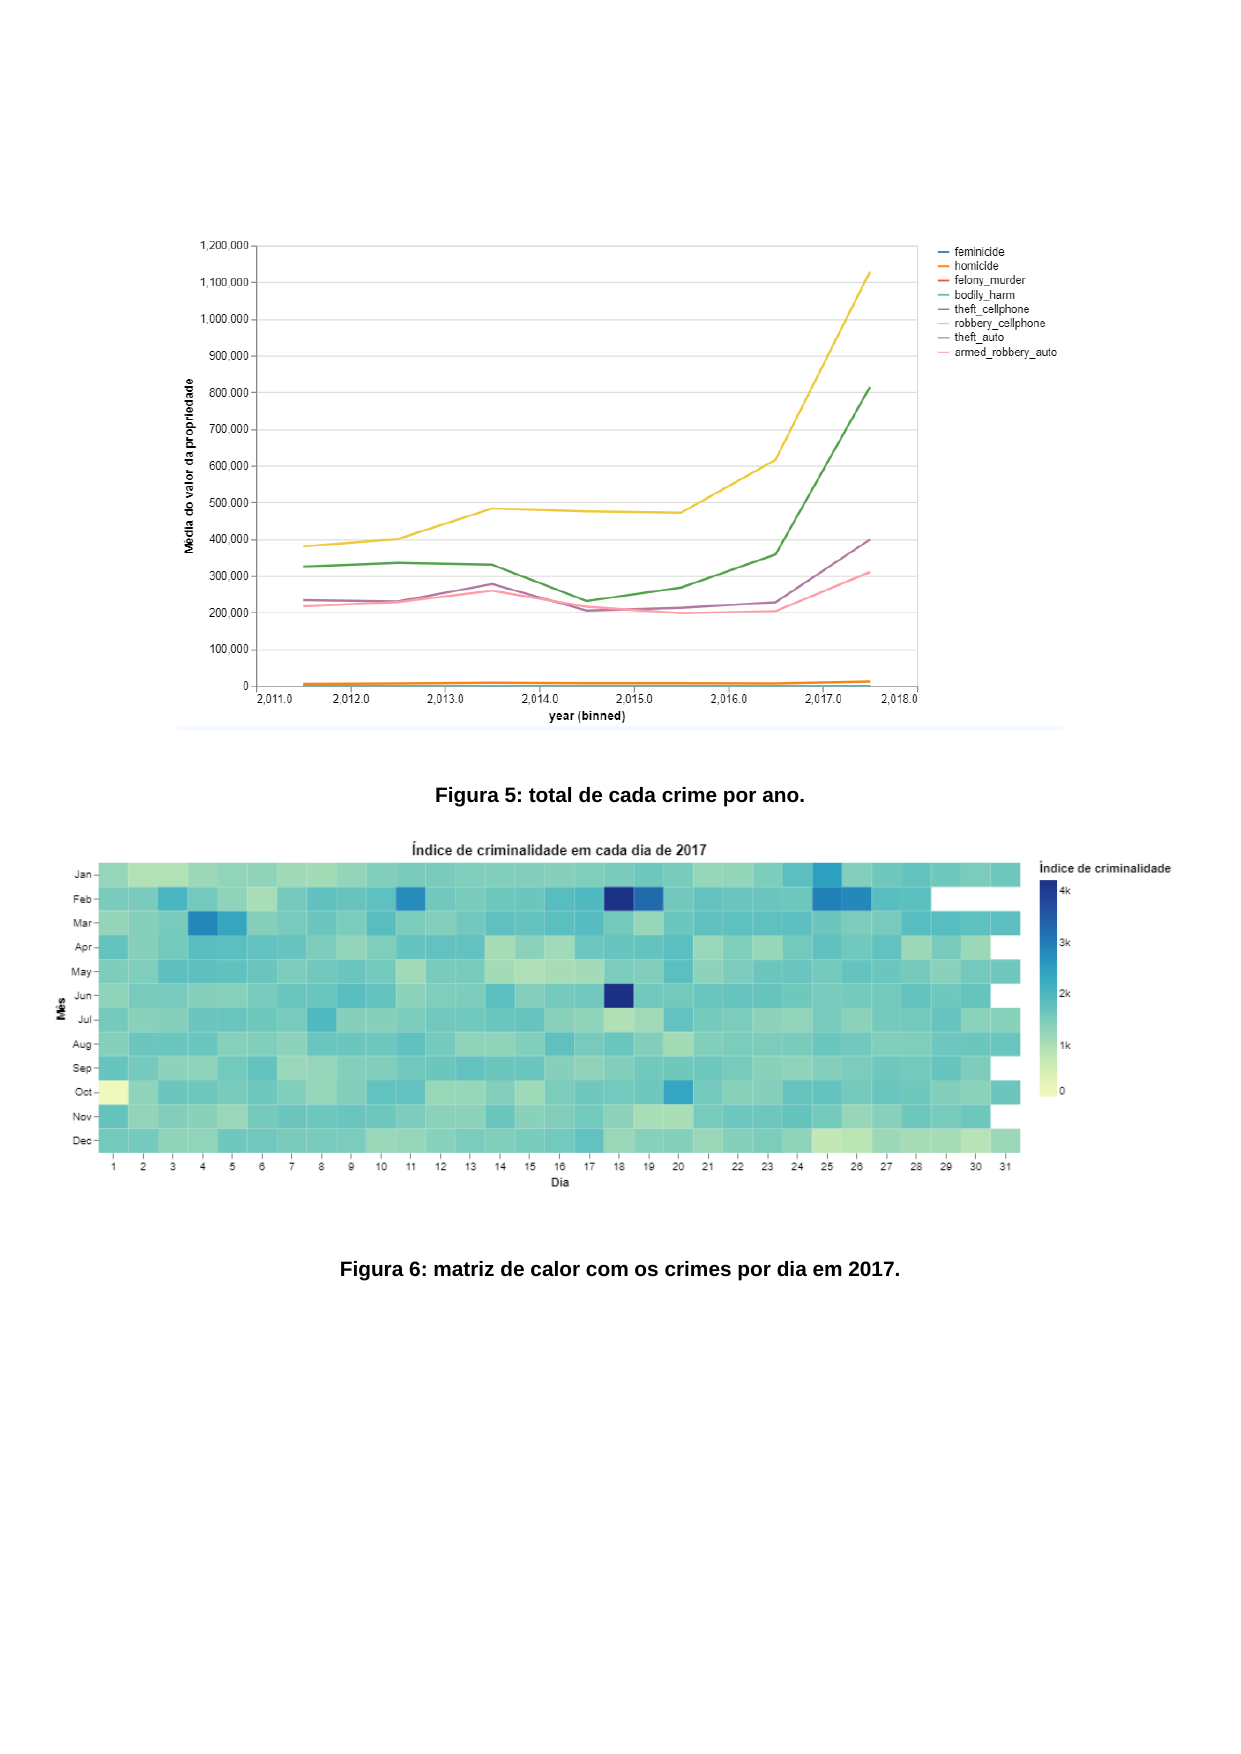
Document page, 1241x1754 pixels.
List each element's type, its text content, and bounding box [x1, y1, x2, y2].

text Figura 5: total de cada crime por ano. [177, 783, 1063, 807]
picture [49, 839, 1177, 1193]
picture [177, 234, 1063, 731]
text Figura 6: matriz de calor com os crimes por dia em 2017. [177, 1258, 1063, 1281]
